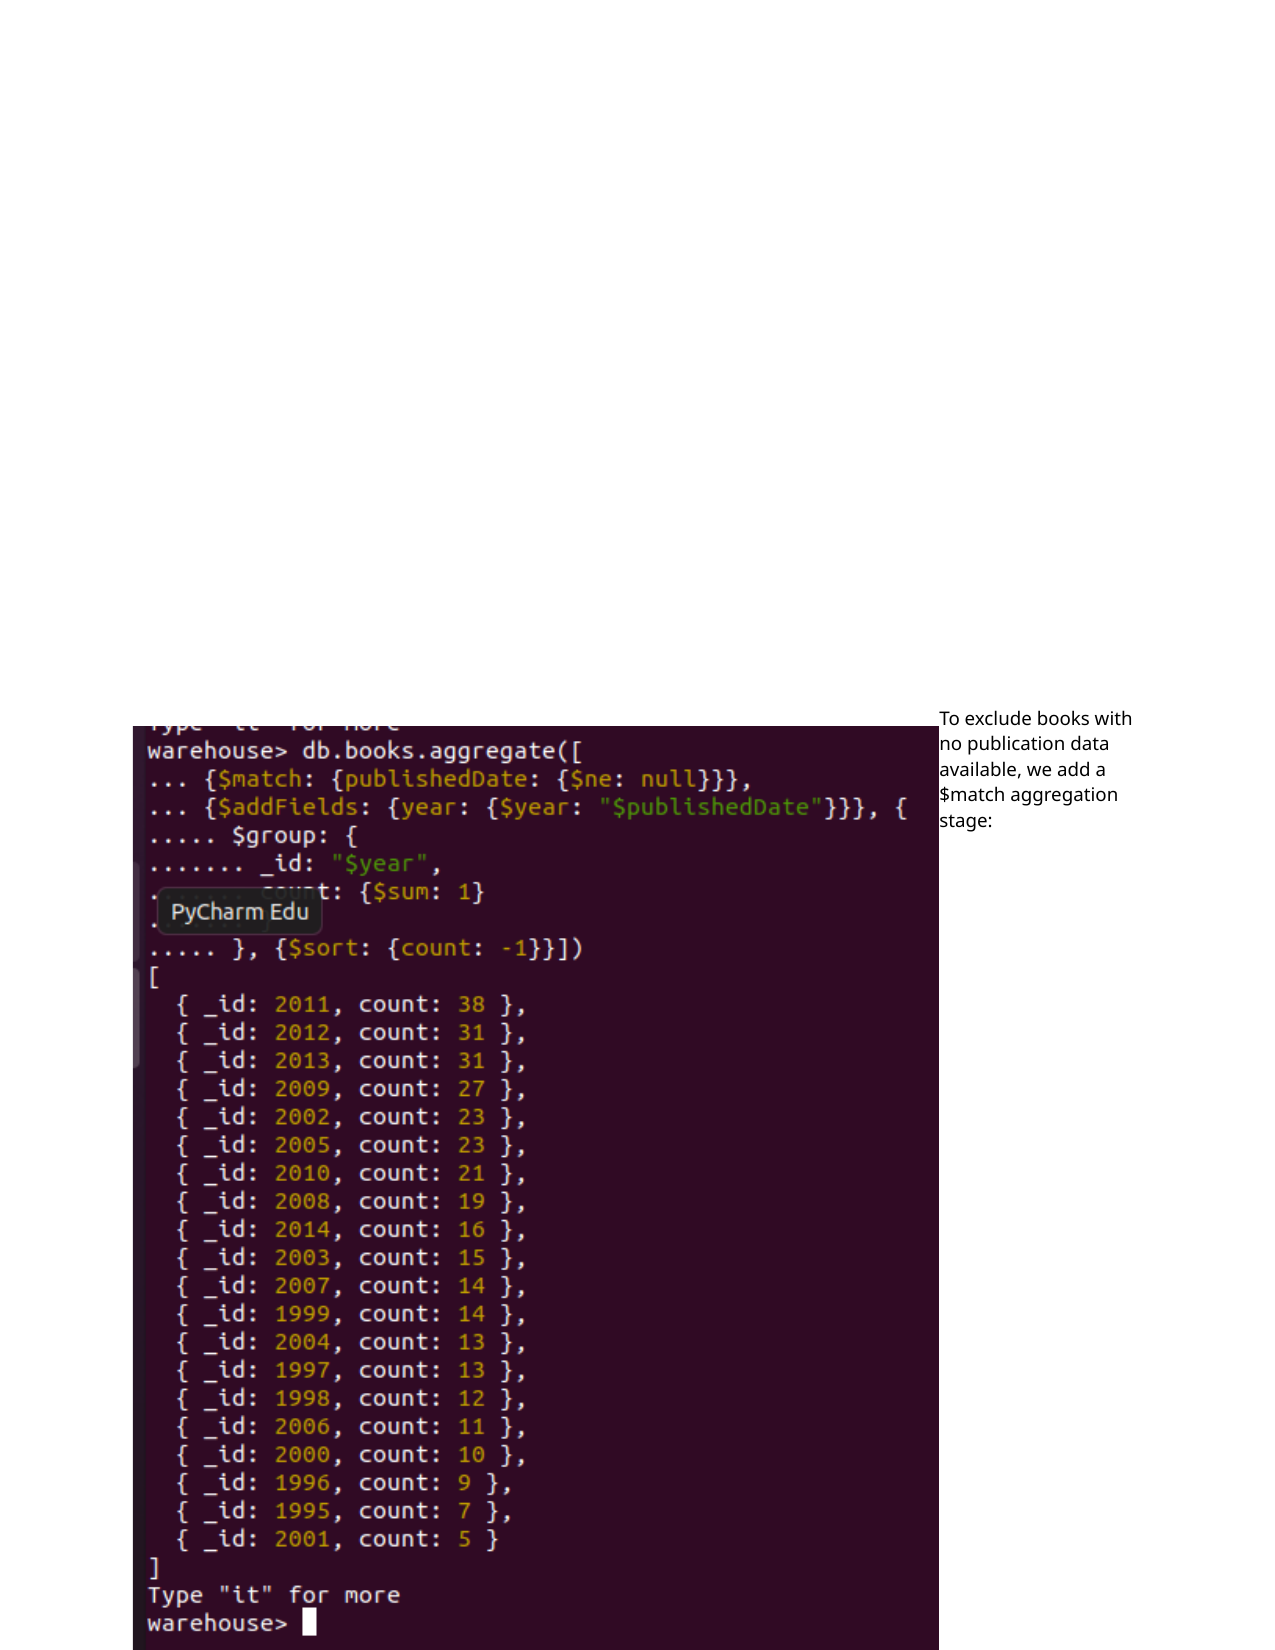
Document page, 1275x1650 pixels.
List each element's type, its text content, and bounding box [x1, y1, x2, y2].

text To exclude books with no publication data available, we add a $match aggregation stage: [118, 705, 1157, 833]
picture [132, 726, 939, 1650]
